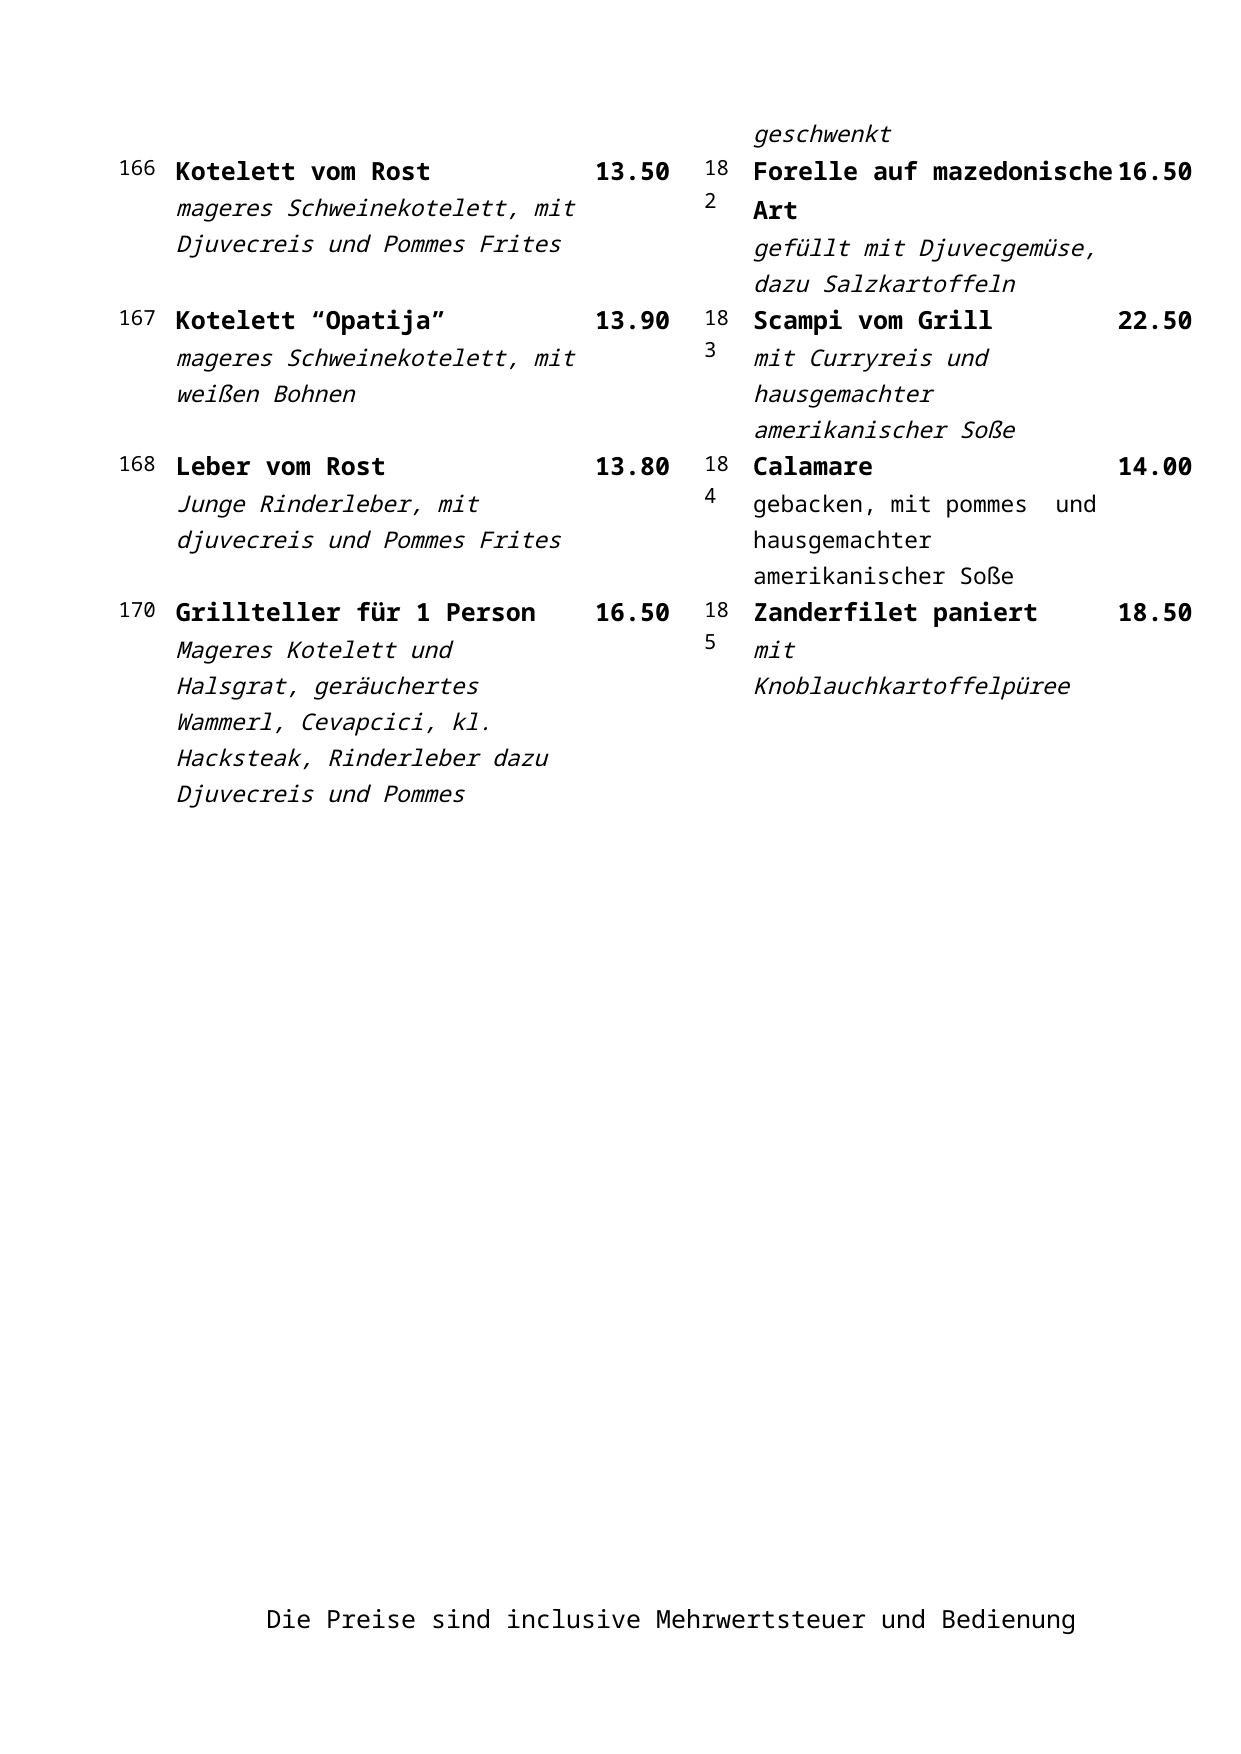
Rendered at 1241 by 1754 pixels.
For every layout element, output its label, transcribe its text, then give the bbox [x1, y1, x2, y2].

table_cell [578, 118, 595, 153]
table_cell 168 [118, 449, 159, 595]
table_cell [118, 813, 159, 851]
table_cell [159, 813, 176, 851]
table_cell [1117, 813, 1224, 851]
table_cell [753, 813, 1117, 851]
table_cell [578, 449, 595, 595]
table_cell 13.90 [595, 303, 704, 449]
table_cell [159, 595, 176, 813]
table_cell [737, 153, 753, 303]
table_cell [578, 813, 595, 851]
table_cell 16.50 [595, 595, 704, 813]
table_cell 166 [118, 153, 159, 303]
table_cell [595, 118, 704, 153]
table_cell [737, 118, 753, 153]
table_cell [737, 449, 753, 595]
table_cell Scampi vom Grill mit Curryreis und hausgemachter amerikanischer Soße [753, 303, 1117, 449]
table_cell 13.50 [595, 153, 704, 303]
table_cell 18.50 [1117, 595, 1224, 813]
table_cell [578, 595, 595, 813]
table_cell [1112, 118, 1224, 153]
table_cell Zanderfilet paniert mit Knoblauchkartoffelpüree [753, 595, 1117, 813]
table_cell Forelle auf mazedonische Art gefüllt mit Djuvecgemüse, dazu Salzkartoffeln [753, 153, 1117, 303]
table_cell Leber vom Rost Junge Rinderleber, mit djuvecreis und Pommes Frites [176, 449, 578, 595]
table_cell geschwenkt [753, 118, 1112, 153]
table_cell [159, 153, 176, 303]
table_cell [737, 303, 753, 449]
table_cell Calamare gebacken, mit pommes und hausgemachter amerikanischer Soße [753, 449, 1117, 595]
table_cell 182 [704, 153, 737, 303]
table_cell [737, 813, 753, 851]
table_cell Kotelett vom Rost mageres Schweinekotelett, mit Djuvecreis und Pommes Frites [176, 153, 578, 303]
table_cell [595, 813, 704, 851]
table_cell 170 [118, 595, 159, 813]
table_cell [737, 595, 753, 813]
table_cell [159, 118, 176, 153]
table_cell [118, 118, 159, 153]
table_cell Kotelett “Opatija” mageres Schweinekotelett, mit weißen Bohnen [176, 303, 578, 449]
table_cell [176, 118, 578, 153]
table_cell 167 [118, 303, 159, 449]
table_cell [176, 813, 578, 851]
table_cell 22.50 [1117, 303, 1224, 449]
table_cell 14.00 [1117, 449, 1224, 595]
table_cell [578, 303, 595, 449]
table_cell 184 [704, 449, 737, 595]
table_cell [704, 813, 737, 851]
table_cell [159, 449, 176, 595]
table_cell Grillteller für 1 Person Mageres Kotelett und Halsgrat, geräuchertes Wammerl, Cevapcici, kl. Hacksteak, Rinderleber dazu Djuvecreis und Pommes [176, 595, 578, 813]
table_cell [578, 153, 595, 303]
table_cell 183 [704, 303, 737, 449]
table_cell 185 [704, 595, 737, 813]
table_cell 16.50 [1117, 153, 1224, 303]
table_cell [704, 118, 737, 153]
table_cell [159, 303, 176, 449]
table_cell 13.80 [595, 449, 704, 595]
